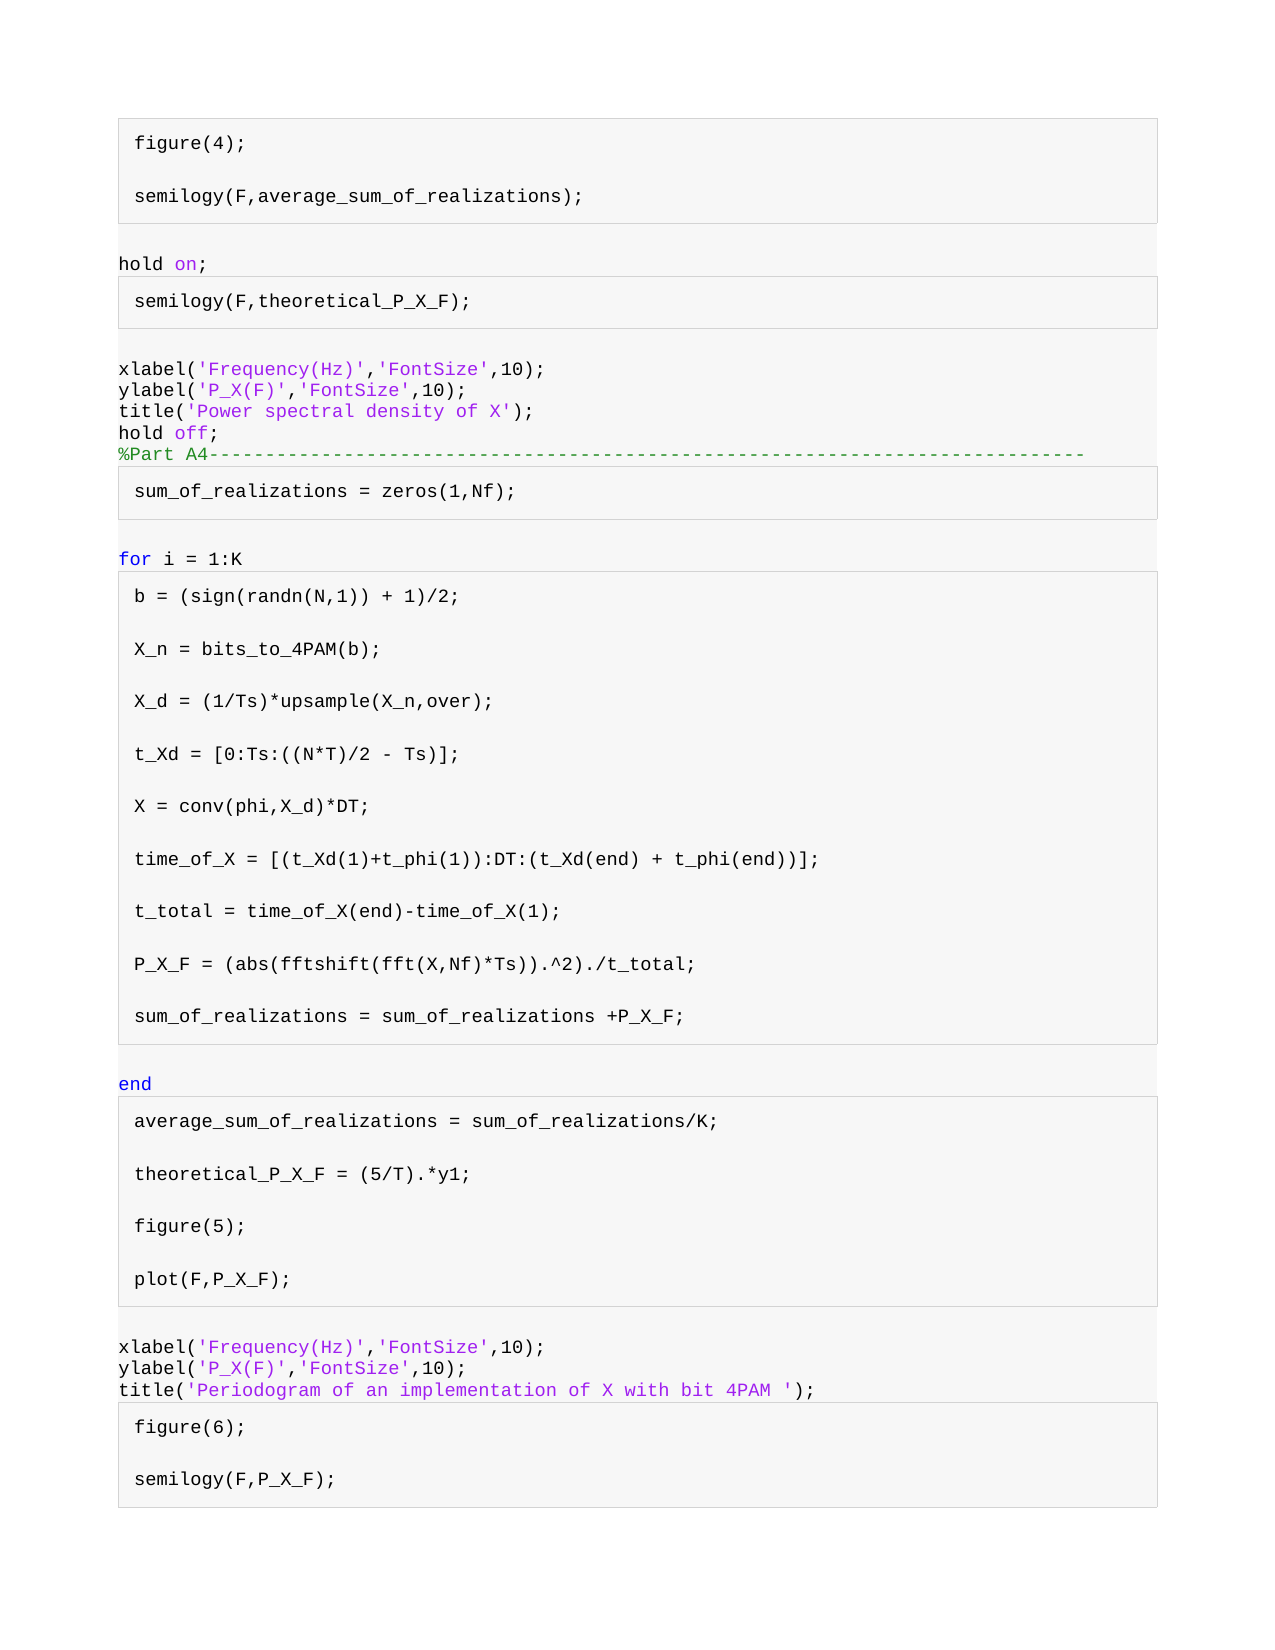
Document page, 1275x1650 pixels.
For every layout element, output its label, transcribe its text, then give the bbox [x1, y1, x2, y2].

text time_of_X = [(t_Xd(1)+t_phi(1)):DT:(t_Xd(end) + t_phi(end))]; [119, 834, 1157, 871]
text hold off; [118, 423, 1157, 445]
text X_d = (1/Ts)*upsample(X_n,over); [119, 676, 1157, 713]
text X = conv(phi,X_d)*DT; [119, 781, 1157, 818]
text figure(6); [119, 1403, 1157, 1439]
text P_X_F = (abs(fftshift(fft(X,Nf)*Ts)).^2)./t_total; [119, 939, 1157, 976]
text semilogy(F,theoretical_P_X_F); [119, 277, 1157, 328]
text sum_of_realizations = sum_of_realizations +P_X_F; [119, 991, 1157, 1044]
text plot(F,P_X_F); [119, 1254, 1157, 1306]
text figure(5); [119, 1201, 1157, 1238]
text t_total = time_of_X(end)-time_of_X(1); [119, 886, 1157, 923]
text end [118, 1075, 1157, 1096]
text theoretical_P_X_F = (5/T).*y1; [119, 1149, 1157, 1186]
text %Part A4------------------------------------------------------------------------------ [118, 445, 1157, 466]
text for i = 1:K [118, 550, 1157, 571]
text xlabel('Frequency(Hz)','FontSize',10); [118, 1338, 1157, 1359]
text X_n = bits_to_4PAM(b); [119, 624, 1157, 661]
text ylabel('P_X(F)','FontSize',10); [118, 1359, 1157, 1380]
text t_Xd = [0:Ts:((N*T)/2 - Ts)]; [119, 729, 1157, 766]
text figure(4); [119, 119, 1157, 155]
text ylabel('P_X(F)','FontSize',10); [118, 381, 1157, 402]
text sum_of_realizations = zeros(1,Nf); [119, 467, 1157, 519]
text average_sum_of_realizations = sum_of_realizations/K; [119, 1097, 1157, 1133]
text title('Periodogram of an implementation of X with bit 4PAM '); [118, 1380, 1157, 1402]
text semilogy(F,P_X_F); [119, 1454, 1157, 1507]
text title('Power spectral density of X'); [118, 402, 1157, 423]
text semilogy(F,average_sum_of_realizations); [119, 171, 1157, 223]
text b = (sign(randn(N,1)) + 1)/2; [119, 572, 1157, 608]
text xlabel('Frequency(Hz)','FontSize',10); [118, 360, 1157, 381]
text hold on; [118, 254, 1157, 276]
